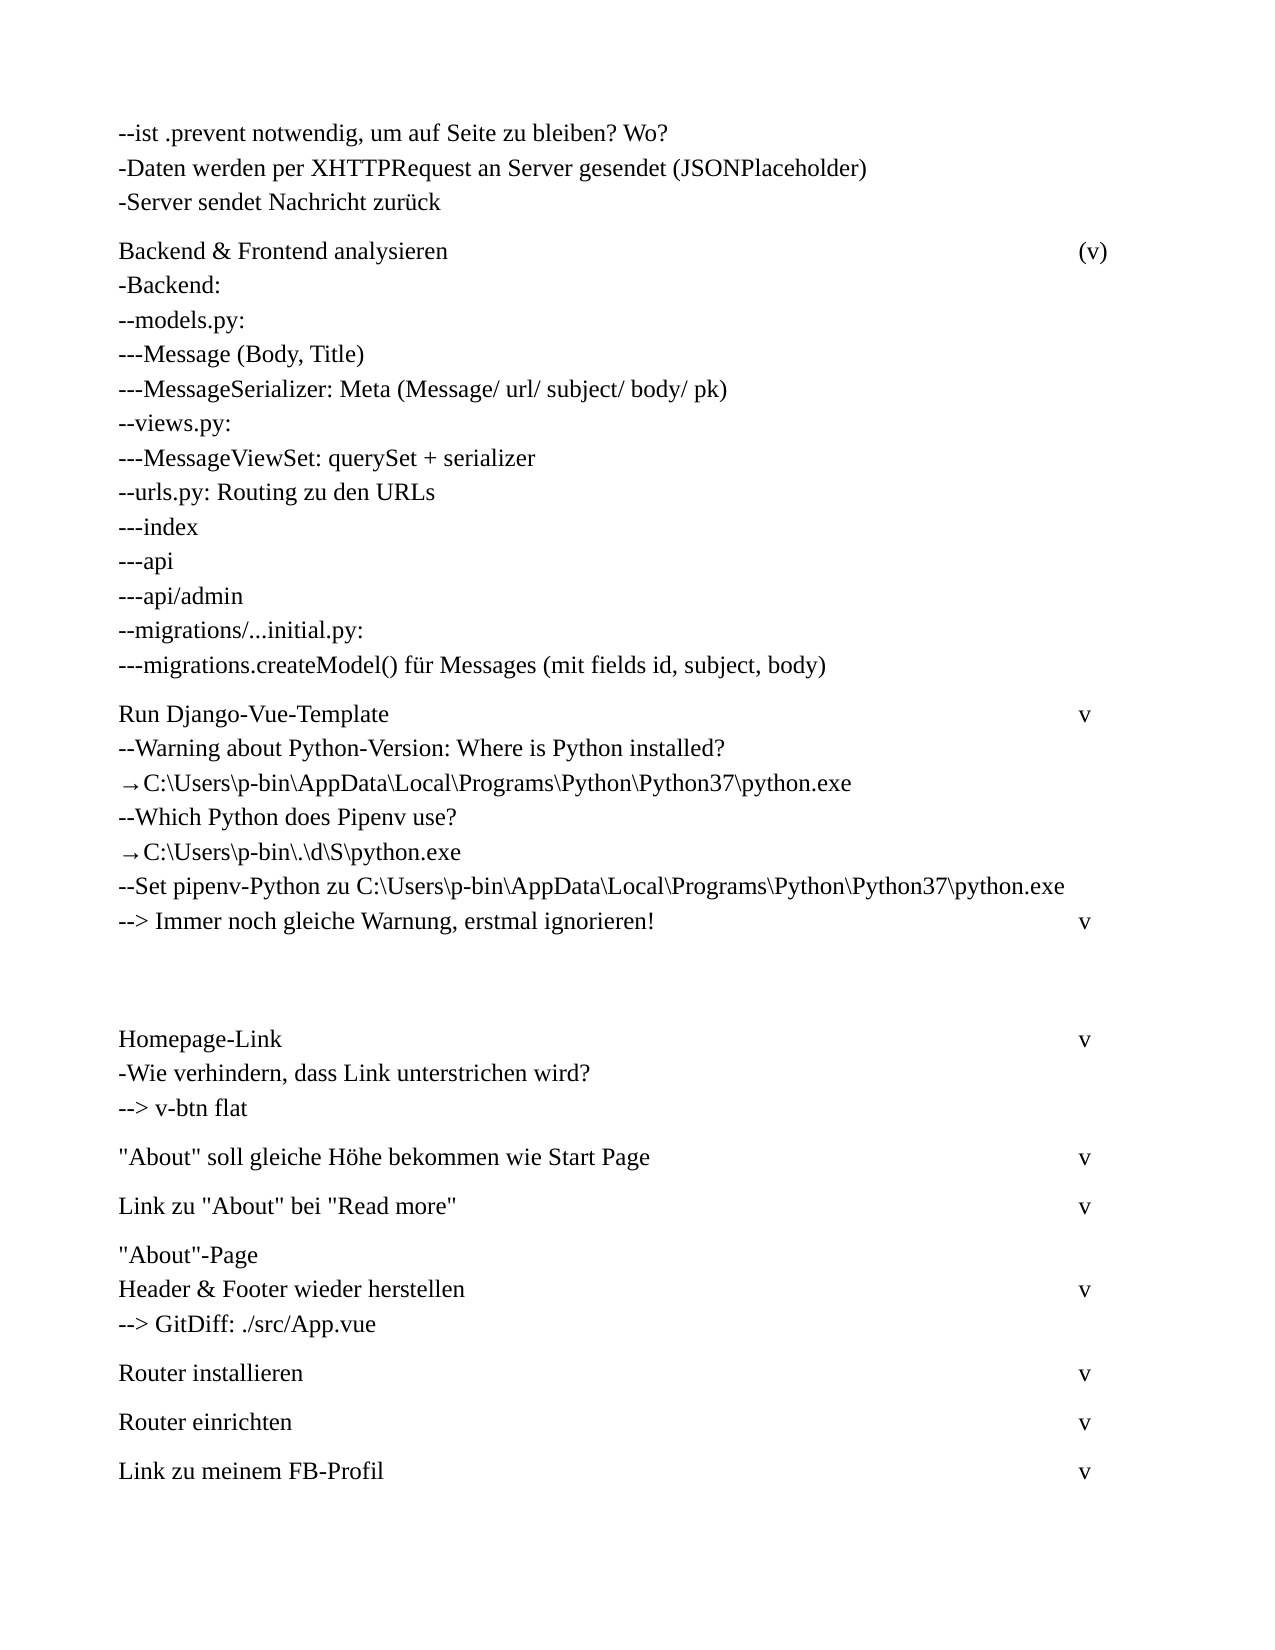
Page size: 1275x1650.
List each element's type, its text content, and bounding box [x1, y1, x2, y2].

text Router einrichten v [118, 1407, 1157, 1436]
text Homepage-Link v -Wie verhindern, dass Link unterstrichen wird? --> v-btn flat [118, 1024, 1157, 1122]
text "About" soll gleiche Höhe bekommen wie Start Page v [118, 1142, 1157, 1171]
text Link zu "About" bei "Read more" v [118, 1191, 1157, 1220]
text --ist .prevent notwendig, um auf Seite zu bleiben? Wo? -Daten werden per XHTTPRequest an Server gesendet (JSONPlaceholder) -Server sendet Nachricht zurück [118, 118, 1157, 216]
text Backend & Frontend analysieren (v) -Backend: --models.py: ---Message (Body, Title) ---MessageSerializer: Meta (Message/ url/ subject/ body/ pk) --views.py: ---MessageViewSet: querySet + serializer --urls.py: Routing zu den URLs ---index ---api ---api/admin --migrations/...initial.py: ---migrations.createModel() für Messages (mit fields id, subject, body) [118, 236, 1157, 679]
text "About"-Page Header & Footer wieder herstellen v --> GitDiff: ./src/App.vue [118, 1240, 1157, 1338]
text Router installieren v [118, 1358, 1157, 1387]
text Link zu meinem FB-Profil v [118, 1456, 1157, 1485]
text Run Django-Vue-Template v --Warning about Python-Version: Where is Python installed? →C:\Users\p-bin\AppData\Local\Programs\Python\Python37\python.exe --Which Python does Pipenv use? →C:\Users\p-bin\.\d\S\python.exe --Set pipenv-Python zu C:\Users\p-bin\AppData\Local\Programs\Python\Python37\python.exe --> Immer noch gleiche Warnung, erstmal ignorieren! v [118, 699, 1157, 1003]
